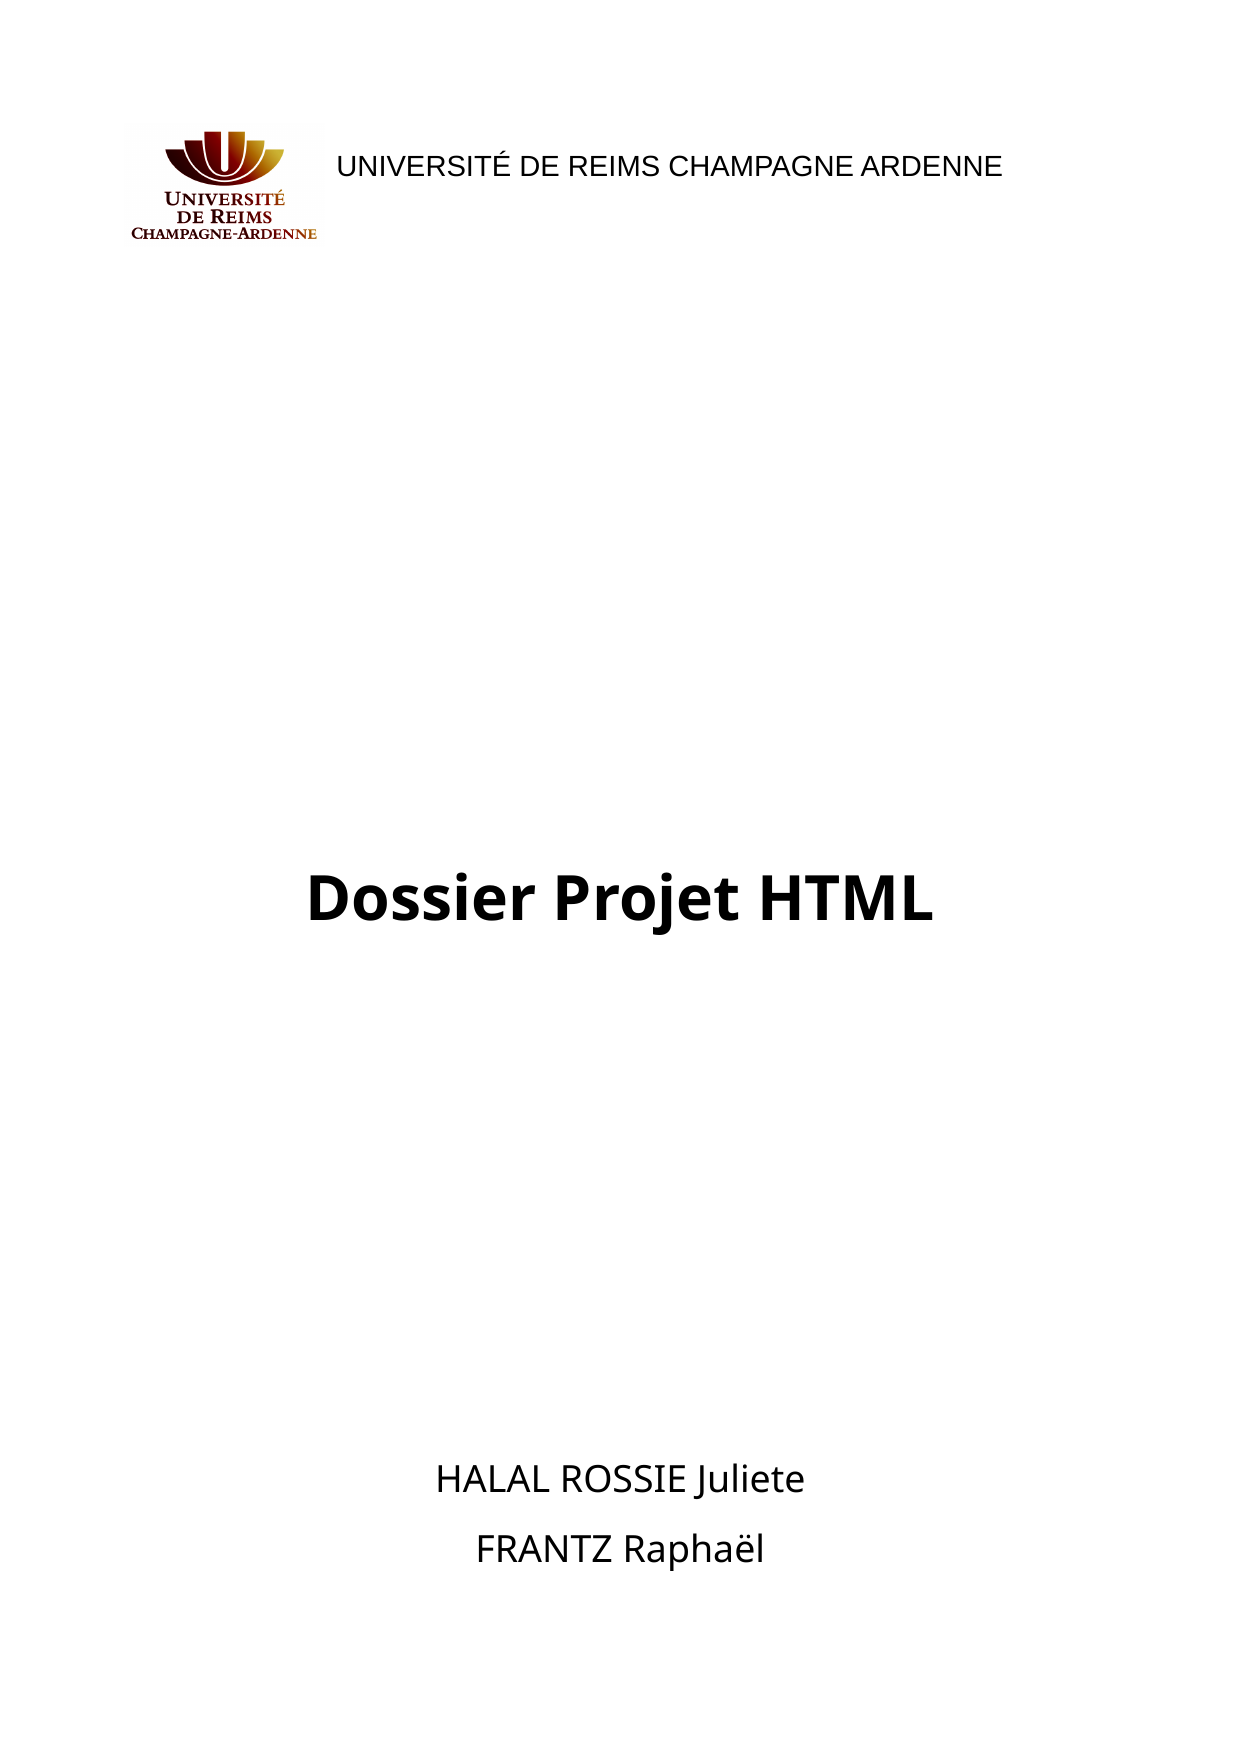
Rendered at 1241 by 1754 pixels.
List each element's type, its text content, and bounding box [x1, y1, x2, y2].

subtitle FRANTZ Raphaël [118, 1522, 1122, 1573]
table_header UNIVERSITÉ DE REIMS CHAMPAGNE ARDENNE [331, 118, 1122, 286]
picture [123, 123, 325, 247]
subtitle Dossier Projet HTML [118, 853, 1122, 938]
subtitle HALAL ROSSIE Juliete [118, 1452, 1122, 1503]
table_header [118, 118, 331, 286]
